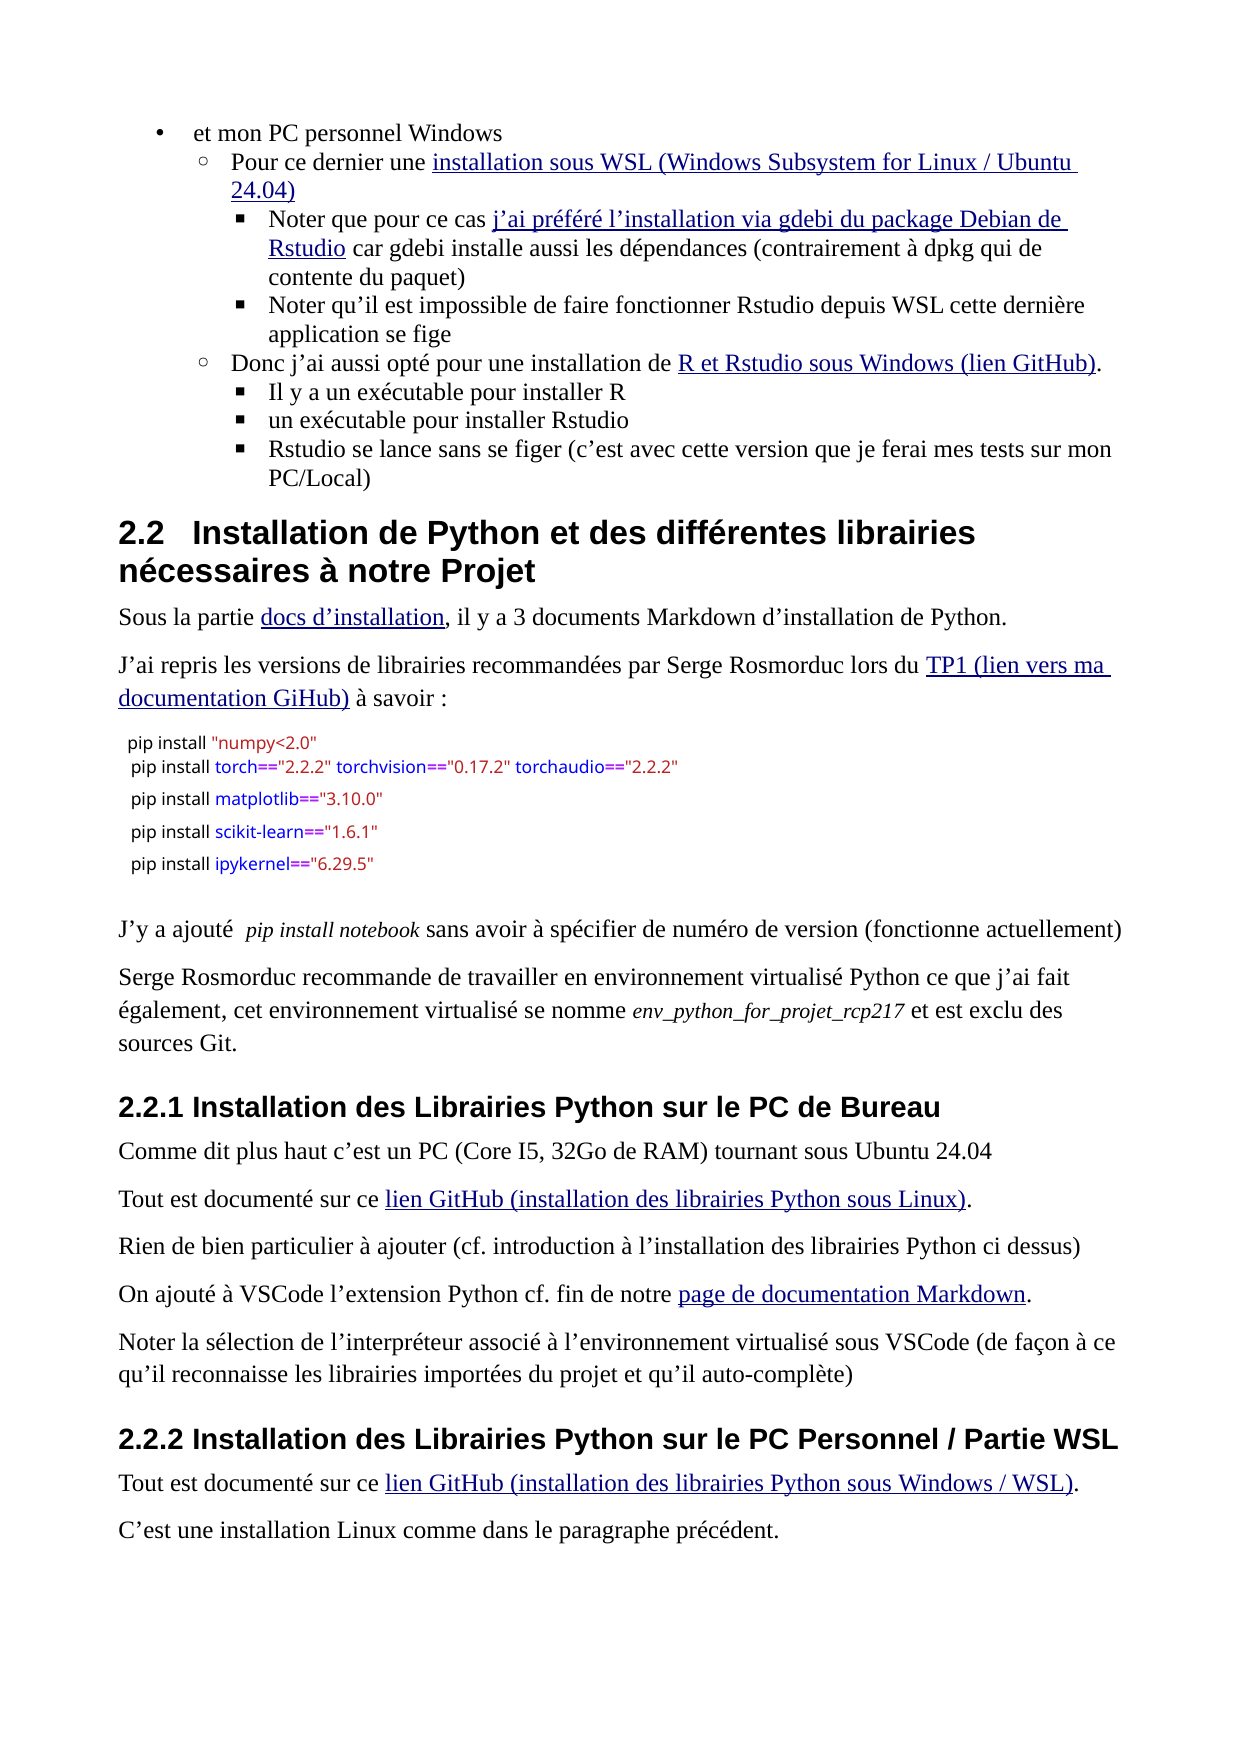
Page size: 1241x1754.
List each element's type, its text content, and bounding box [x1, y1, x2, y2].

list un exécutable pour installer Rstudio [231, 406, 1122, 434]
text pip install "numpy<2.0" [118, 731, 1122, 754]
list et mon PC personnel Windows [156, 118, 1122, 147]
text pip install scikit-learn=="1.6.1" [118, 819, 1122, 844]
text Serge Rosmorduc recommande de travailler en environnement virtualisé Python ce que j’ai fait également, cet environnement virtualisé se nomme env_python_for_projet_rcp217 et est exclu des sources Git. [118, 962, 1122, 1056]
subtitle Installation des Librairies Python sur le PC de Bureau [118, 1090, 1122, 1124]
subtitle Installation des Librairies Python sur le PC Personnel / Partie WSL [118, 1422, 1122, 1456]
list Donc j’ai aussi opté pour une installation de R et Rstudio sous Windows (lien GitHub). [193, 348, 1122, 377]
list Noter que pour ce cas j’ai préféré l’installation via gdebi du package Debian de Rstudio car gdebi installe aussi les dépendances (contrairement à dpkg qui de contente du paquet) [231, 204, 1122, 291]
text J’ai repris les versions de librairies recommandées par Serge Rosmorduc lors du TP1 (lien vers ma documentation GiHub) à savoir : [118, 650, 1122, 712]
list Rstudio se lance sans se figer (c’est avec cette version que je ferai mes tests sur mon PC/Local) [231, 434, 1122, 492]
list Il y a un exécutable pour installer R [231, 377, 1122, 406]
text Tout est documenté sur ce lien GitHub (installation des librairies Python sous Linux). [118, 1184, 1122, 1212]
list Pour ce dernier une installation sous WSL (Windows Subsystem for Linux / Ubuntu 24.04) [193, 147, 1122, 204]
text Comme dit plus haut c’est un PC (Core I5, 32Go de RAM) tournant sous Ubuntu 24.04 [118, 1136, 1122, 1165]
text Sous la partie docs d’installation, il y a 3 documents Markdown d’installation de Python. [118, 602, 1122, 631]
text On ajouté à VSCode l’extension Python cf. fin de notre page de documentation Markdown. [118, 1279, 1122, 1308]
subtitle Installation de Python et des différentes librairies nécessaires à notre Projet [118, 513, 1122, 590]
text Tout est documenté sur ce lien GitHub (installation des librairies Python sous Windows / WSL). [118, 1468, 1122, 1497]
text pip install ipykernel=="6.29.5" [118, 852, 1122, 877]
text J’y a ajouté pip install notebook sans avoir à spécifier de numéro de version (fonctionne actuellement) [118, 914, 1122, 943]
text Rien de bien particulier à ajouter (cf. introduction à l’installation des librairies Python ci dessus) [118, 1231, 1122, 1260]
text C’est une installation Linux comme dans le paragraphe précédent. [118, 1516, 1122, 1544]
text pip install matplotlib=="3.10.0" [118, 787, 1122, 812]
text pip install torch=="2.2.2" torchvision=="0.17.2" torchaudio=="2.2.2" [118, 754, 1122, 779]
list Noter qu’il est impossible de faire fonctionner Rstudio depuis WSL cette dernière application se fige [231, 291, 1122, 348]
text Noter la sélection de l’interpréteur associé à l’environnement virtualisé sous VSCode (de façon à ce qu’il reconnaisse les librairies importées du projet et qu’il auto-complète) [118, 1327, 1122, 1388]
